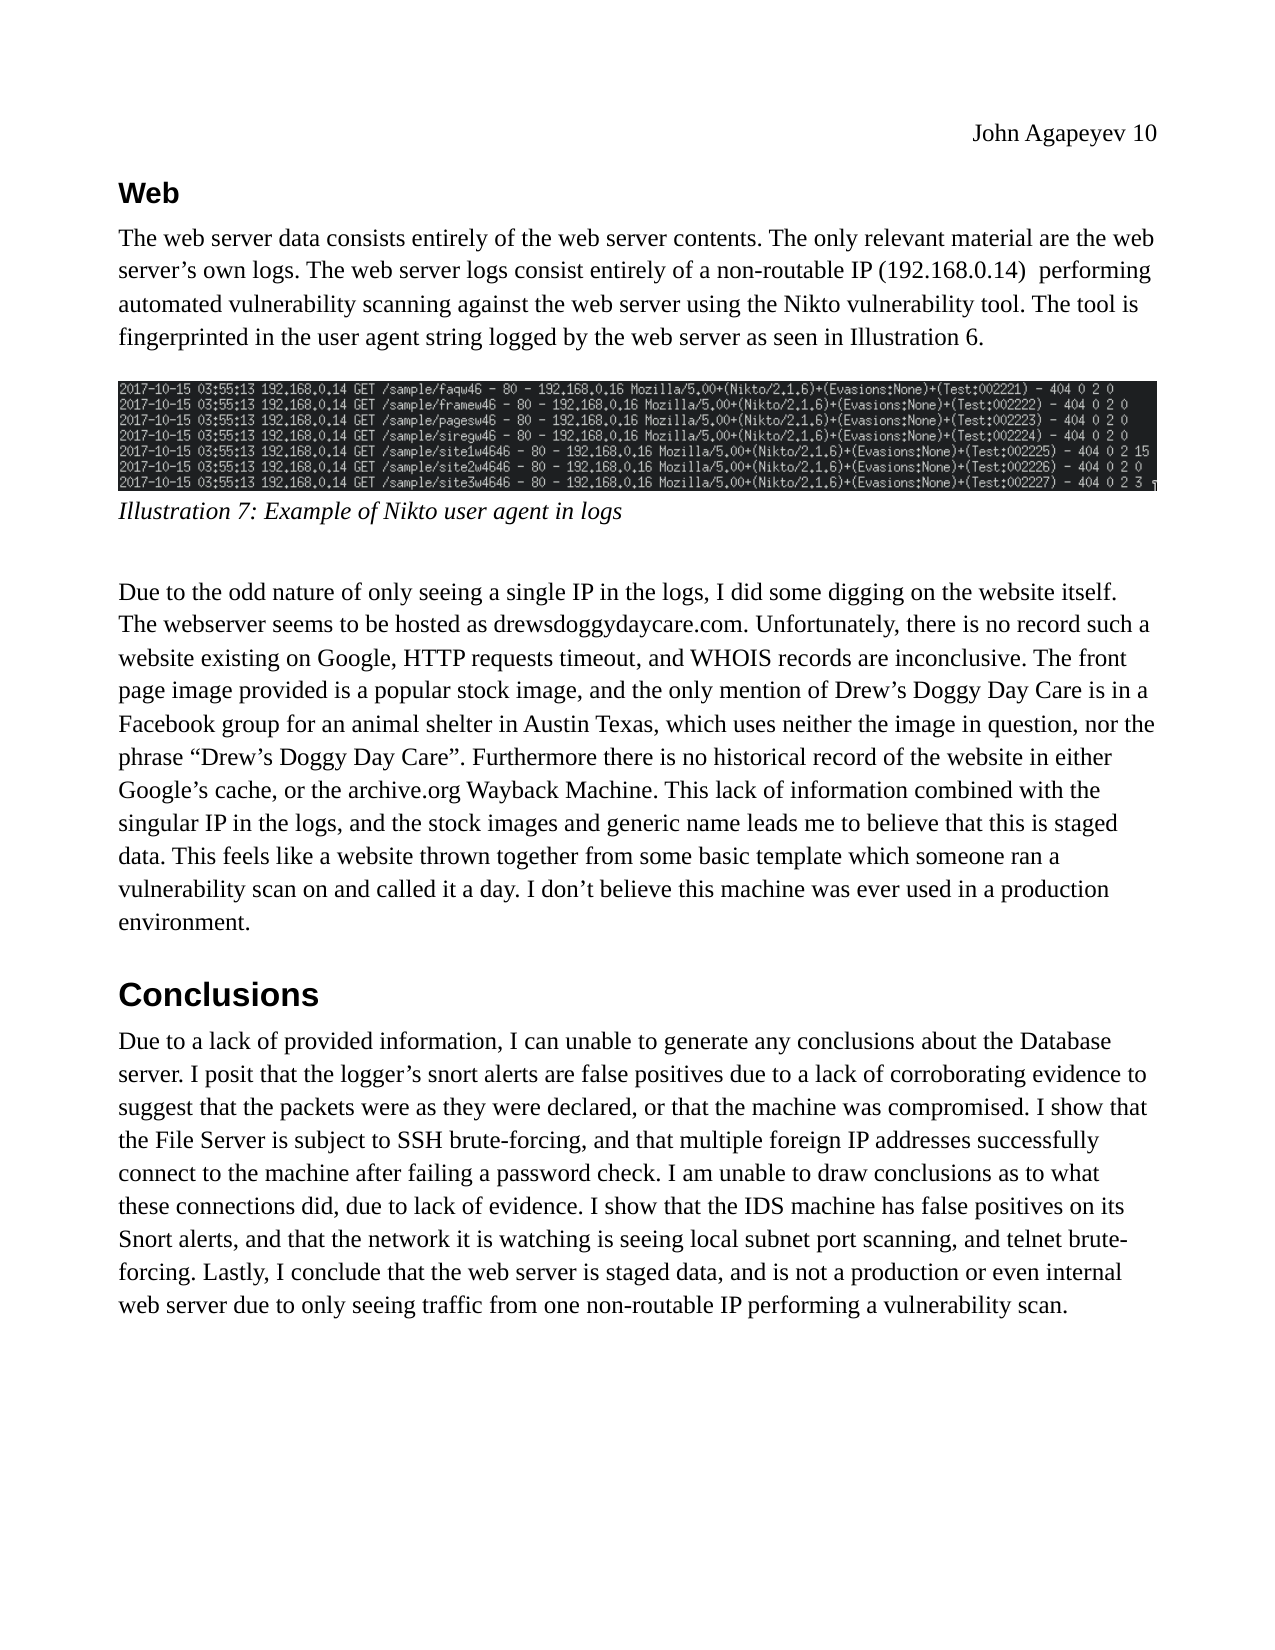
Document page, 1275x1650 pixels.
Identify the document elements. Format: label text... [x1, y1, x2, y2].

subtitle Conclusions [118, 975, 1157, 1014]
picture [118, 381, 1157, 491]
text Illustration 7: Example of Nikto user agent in logs [118, 491, 1157, 525]
text Due to a lack of provided information, I can unable to generate any conclusions about the Database server. I posit that the logger’s snort alerts are false positives due to a lack of corroborating evidence to suggest that the packets were as they were declared, or that the machine was compromised. I show that the File Server is subject to SSH brute-forcing, and that multiple foreign IP addresses successfully connect to the machine after failing a password check. I am unable to draw conclusions as to what these connections did, due to lack of evidence. I show that the IDS machine has false positives on its Snort alerts, and that the network it is watching is seeing local subnet port scanning, and telnet brute-forcing. Lastly, I conclude that the web server is staged data, and is not a production or even internal web server due to only seeing traffic from one non-routable IP performing a vulnerability scan. [118, 1026, 1157, 1319]
text Due to the odd nature of only seeing a single IP in the logs, I did some digging on the website itself. The webserver seems to be hosted as drewsdoggydaycare.com. Unfortunately, there is no record such a website existing on Google, HTTP requests timeout, and WHOIS records are inconclusive. The front page image provided is a popular stock image, and the only mention of Drew’s Doggy Day Care is in a Facebook group for an animal shelter in Austin Texas, which uses neither the image in question, nor the phrase “Drew’s Doggy Day Care”. Furthermore there is no historical record of the website in either Google’s cache, or the archive.org Wayback Machine. This lack of information combined with the singular IP in the logs, and the stock images and generic name leads me to believe that this is staged data. This feels like a website thrown together from some basic template which someone ran a vulnerability scan on and called it a day. I don’t believe this machine was ever used in a production environment. [118, 577, 1157, 936]
subtitle Web [118, 176, 1157, 210]
text The web server data consists entirely of the web server contents. The only relevant material are the web server’s own logs. The web server logs consist entirely of a non-routable IP (192.168.0.14) performing automated vulnerability scanning against the web server using the Nikto vulnerability tool. The tool is fingerprinted in the user agent string logged by the web server as seen in Illustration 6. [118, 223, 1157, 350]
